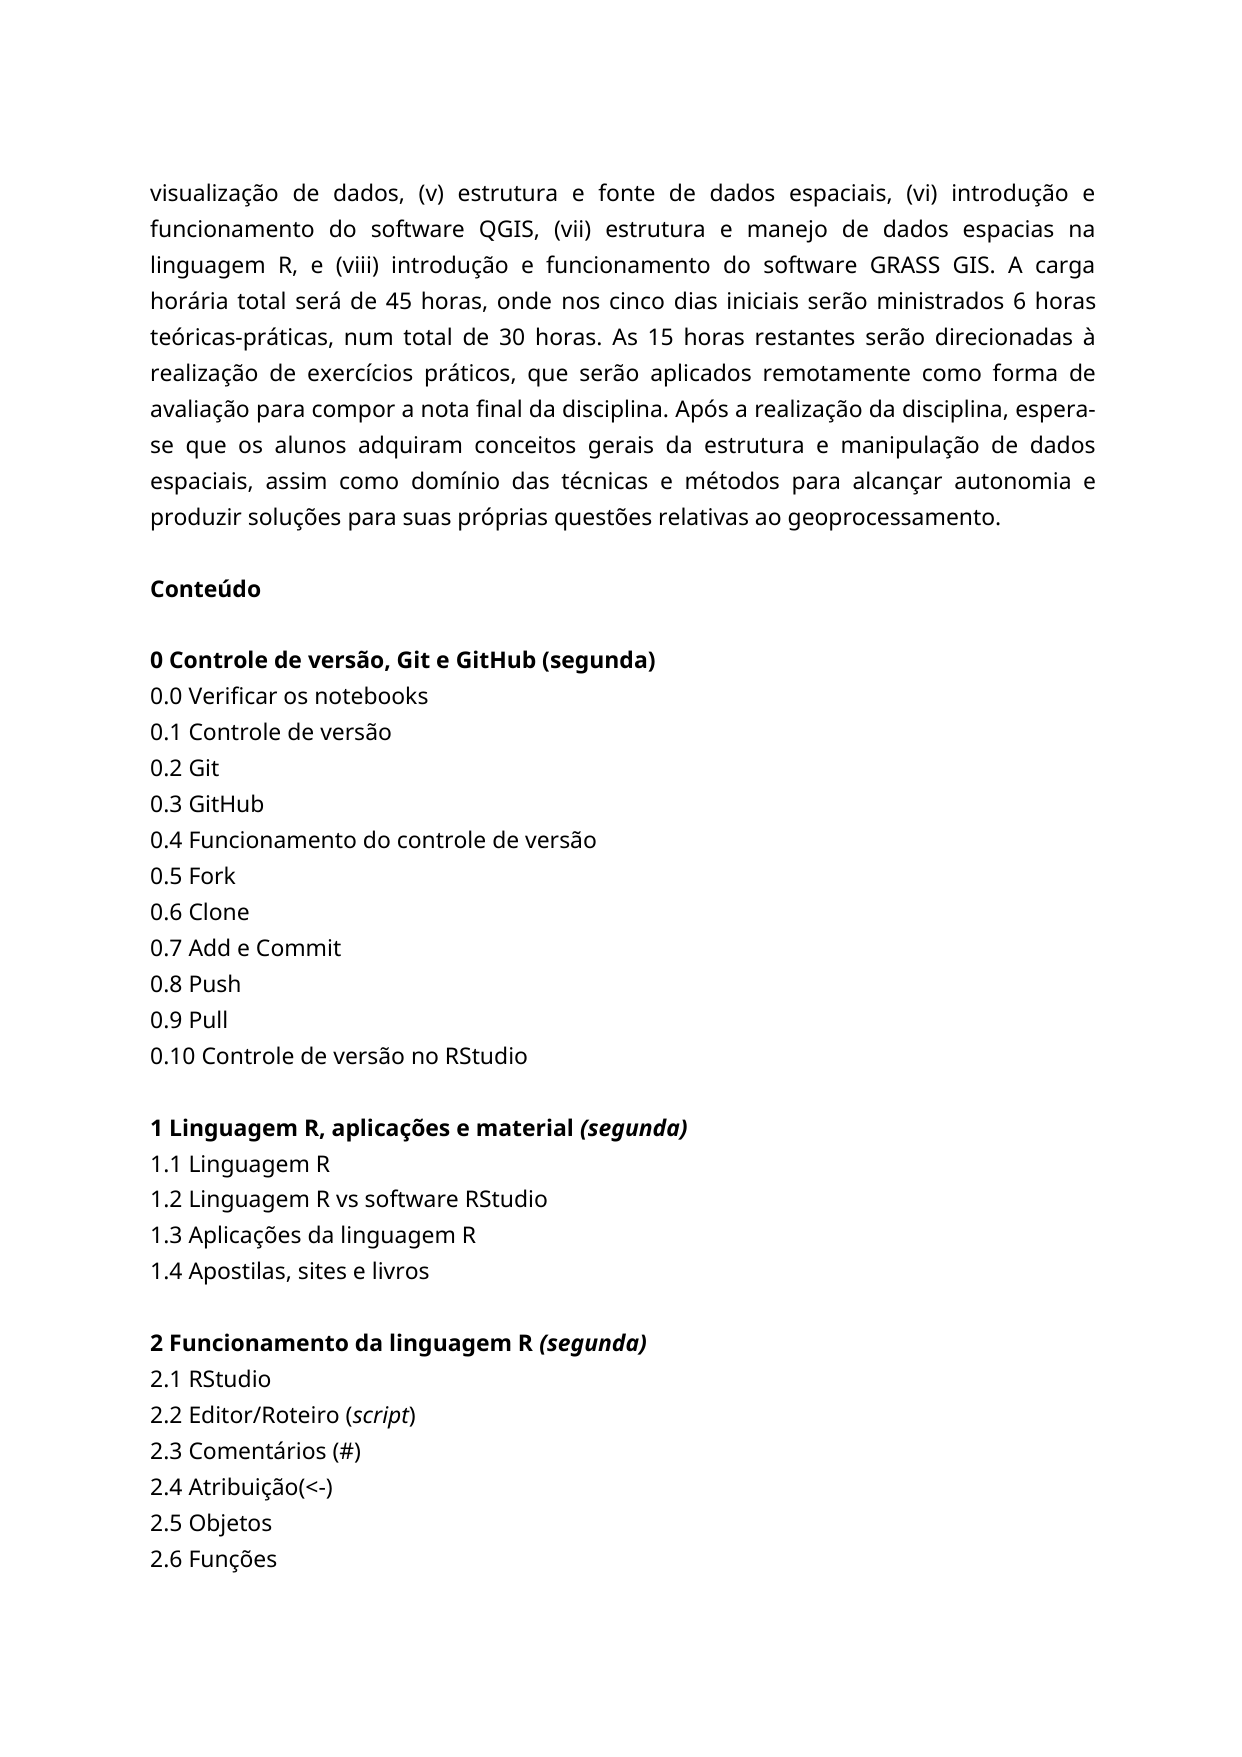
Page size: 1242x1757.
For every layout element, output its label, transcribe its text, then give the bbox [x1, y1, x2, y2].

text 1.2 Linguagem R vs software RStudio [150, 1183, 1097, 1215]
text 0.4 Funcionamento do controle de versão [150, 824, 1097, 855]
text 1.1 Linguagem R [150, 1147, 1097, 1179]
text 2.6 Funções [150, 1543, 1097, 1574]
text 0.7 Add e Commit [150, 932, 1097, 963]
text 2.5 Objetos [150, 1507, 1097, 1538]
text 2.2 Editor/Roteiro (script) [150, 1399, 1097, 1430]
text 0.6 Clone [150, 896, 1097, 927]
text 2.3 Comentários (#) [150, 1435, 1097, 1466]
text 2 Funcionamento da linguagem R (segunda) [150, 1327, 1097, 1358]
text 2.1 RStudio [150, 1363, 1097, 1394]
text 0.8 Push [150, 968, 1097, 999]
text visualização de dados, (v) estrutura e fonte de dados espaciais, (vi) introdução e funcionamento do software QGIS, (vii) estrutura e manejo de dados espacias na linguagem R, e (viii) introdução e funcionamento do software GRASS GIS. A carga horária total será de 45 horas, onde nos cinco dias iniciais serão ministrados 6 horas teóricas-práticas, num total de 30 horas. As 15 horas restantes serão direcionadas à realização de exercícios práticos, que serão aplicados remotamente como forma de avaliação para compor a nota final da disciplina. Após a realização da disciplina, espera-se que os alunos adquiram conceitos gerais da estrutura e manipulação de dados espaciais, assim como domínio das técnicas e métodos para alcançar autonomia e produzir soluções para suas próprias questões relativas ao geoprocessamento. [150, 177, 1097, 532]
text 1 Linguagem R, aplicações e material (segunda) [150, 1112, 1097, 1143]
text 0.1 Controle de versão [150, 716, 1097, 747]
text 0.2 Git [150, 752, 1097, 783]
text 1.3 Aplicações da linguagem R [150, 1219, 1097, 1251]
text 2.4 Atribuição(<-) [150, 1471, 1097, 1502]
text 1.4 Apostilas, sites e livros [150, 1255, 1097, 1287]
text 0.10 Controle de versão no RStudio [150, 1040, 1097, 1071]
text 0.9 Pull [150, 1004, 1097, 1035]
text 0.5 Fork [150, 860, 1097, 891]
text 0.3 GitHub [150, 788, 1097, 819]
text Conteúdo [150, 572, 1097, 604]
text 0 Controle de versão, Git e GitHub (segunda) [150, 644, 1097, 676]
text 0.0 Verificar os notebooks [150, 680, 1097, 712]
